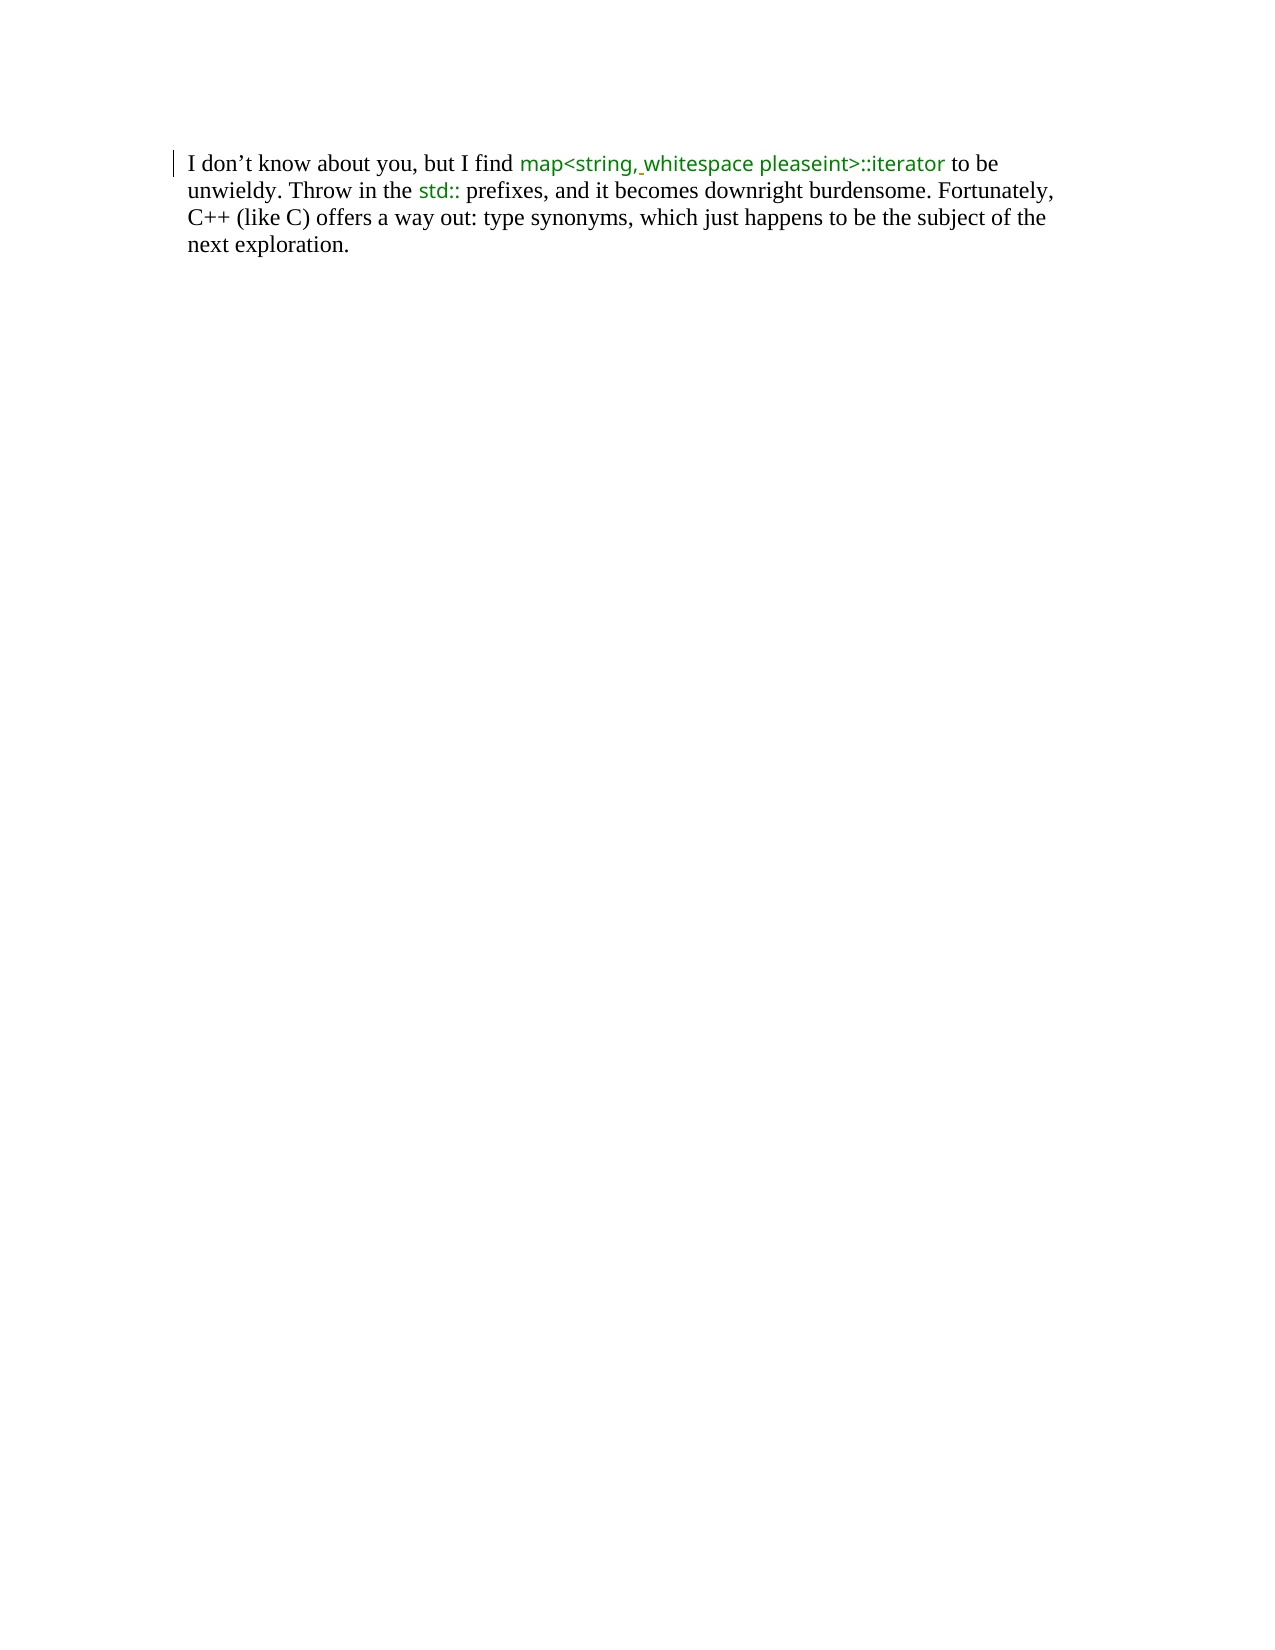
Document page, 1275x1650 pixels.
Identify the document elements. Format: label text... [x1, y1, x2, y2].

text I don’t know about you, but I find map<string, whitespace pleaseint>::iterator to be unwieldy. Throw in the std:: prefixes, and it becomes downright burdensome. Fortunately, C++ (like C) offers a way out: type synonyms, which just happens to be the subject of the next exploration. [187, 150, 1087, 258]
